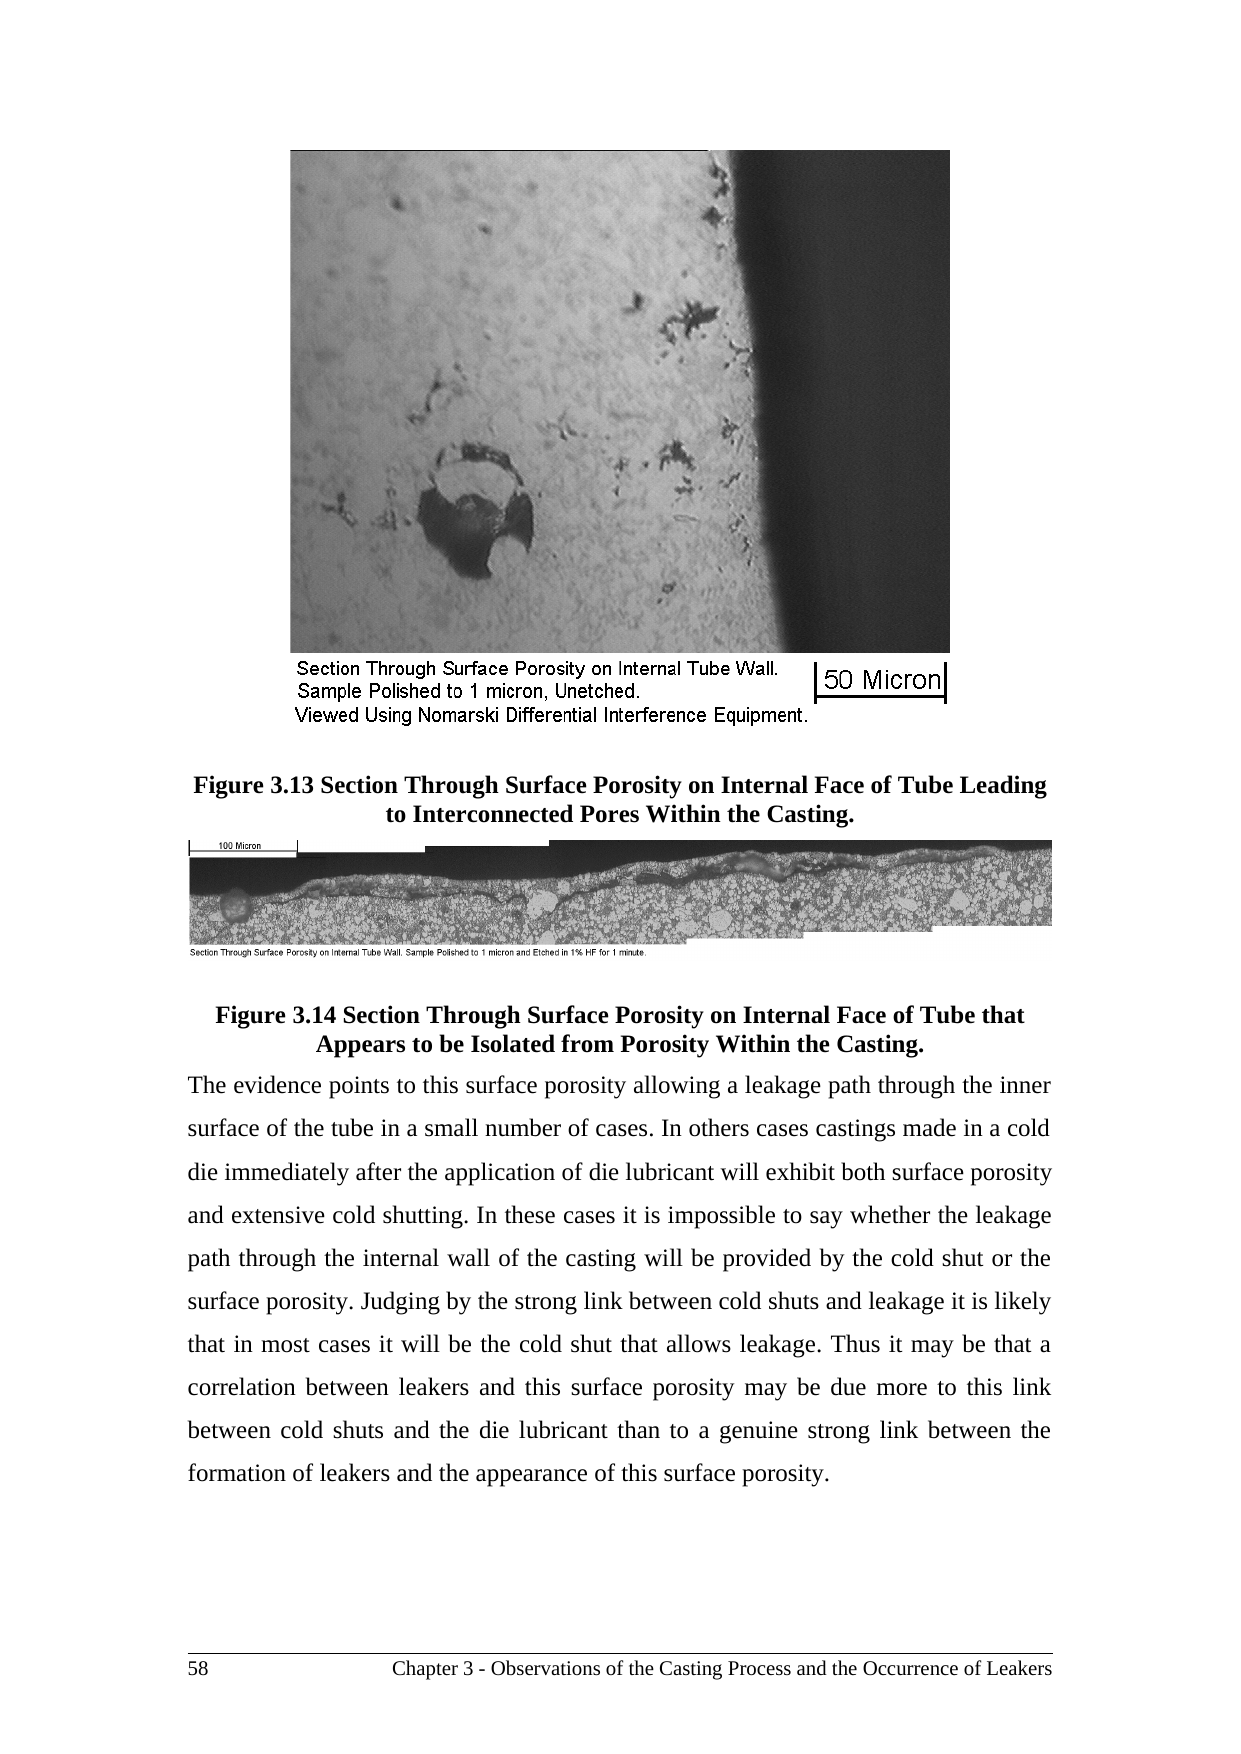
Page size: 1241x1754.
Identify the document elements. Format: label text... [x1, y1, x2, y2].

picture [187, 840, 1053, 961]
text Figure 3.13 Section Through Surface Porosity on Internal Face of Tube Leading to Interconnected Pores Within the Casting. [187, 770, 1053, 827]
text The evidence points to this surface porosity allowing a leakage path through the inner surface of the tube in a small number of cases. In others cases castings made in a cold die immediately after the application of die lubricant will exhibit both surface porosity and extensive cold shutting. In these cases it is impossible to say whether the leakage path through the internal wall of the casting will be provided by the cold shut or the surface porosity. Judging by the strong link between cold shuts and leakage it is likely that in most cases it will be the cold shut that allows leakage. Thus it may be that a correlation between leakers and this surface porosity may be due more to this link between cold shuts and the die lubricant than to a genuine strong link between the formation of leakers and the appearance of this surface porosity. [187, 1070, 1053, 1487]
picture [290, 150, 950, 731]
text Figure 3.14 Section Through Surface Porosity on Internal Face of Tube that Appears to be Isolated from Porosity Within the Casting. [187, 1000, 1053, 1058]
